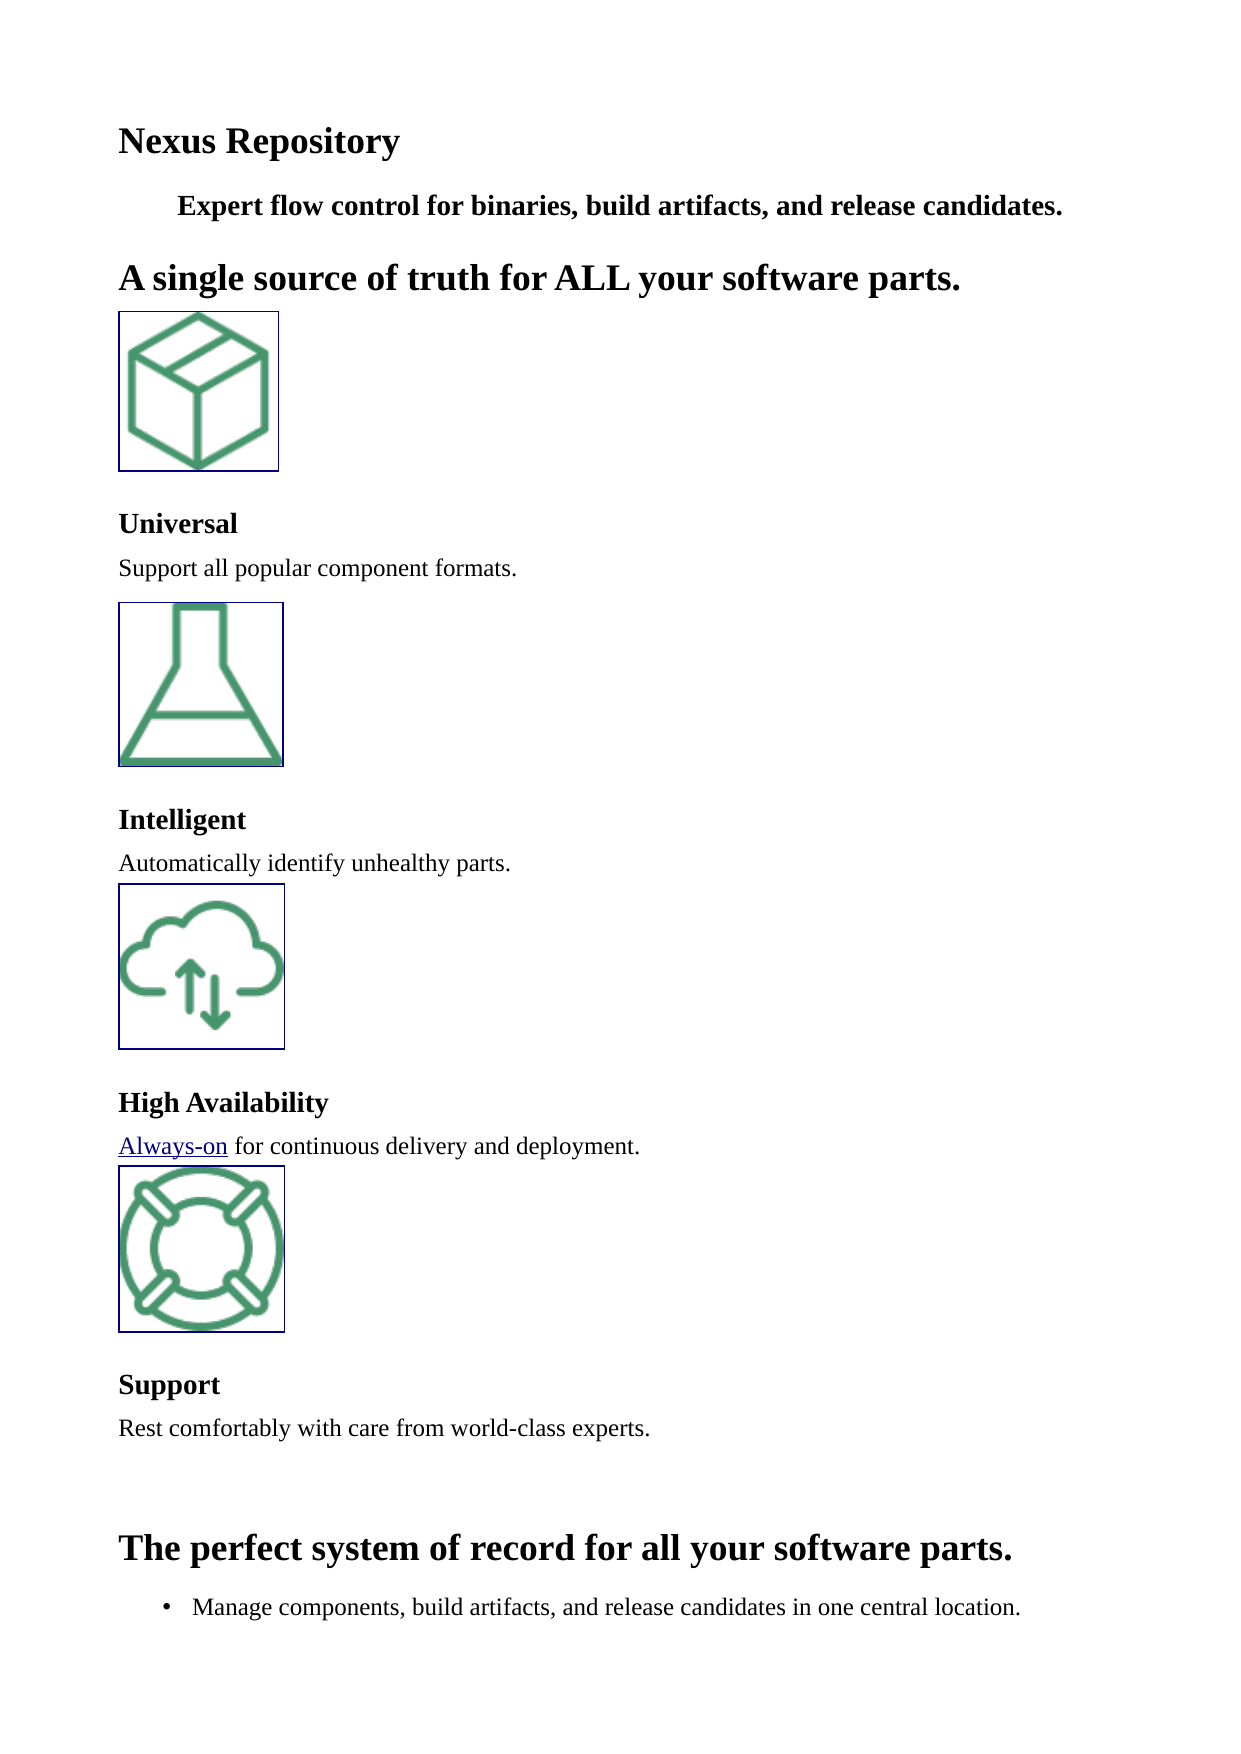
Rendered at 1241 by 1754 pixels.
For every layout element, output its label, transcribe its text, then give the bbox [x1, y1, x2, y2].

picture [120, 312, 278, 470]
picture [120, 1167, 284, 1331]
text The perfect system of record for all your software parts. [118, 1526, 1122, 1569]
subtitle Expert flow control for binaries, build artifacts, and release candidates. [118, 188, 1122, 222]
text Rest comfortably with care from world-class experts. [118, 1413, 1122, 1442]
subtitle Universal [118, 507, 1122, 540]
subtitle High Availability [118, 1085, 1122, 1118]
subtitle Nexus Repository [118, 118, 1122, 161]
picture [120, 885, 284, 1048]
text Automatically identify unhealthy parts. [118, 848, 1122, 877]
subtitle Support [118, 1367, 1122, 1401]
text Support all popular component formats. [118, 553, 1122, 581]
list Manage components, build artifacts, and release candidates in one central location. [162, 1592, 1122, 1621]
picture [120, 603, 282, 766]
text Always-on for continuous delivery and deployment. [118, 1131, 1122, 1160]
subtitle Intelligent [118, 802, 1122, 836]
subtitle A single source of truth for ALL your software parts. [118, 255, 1122, 298]
